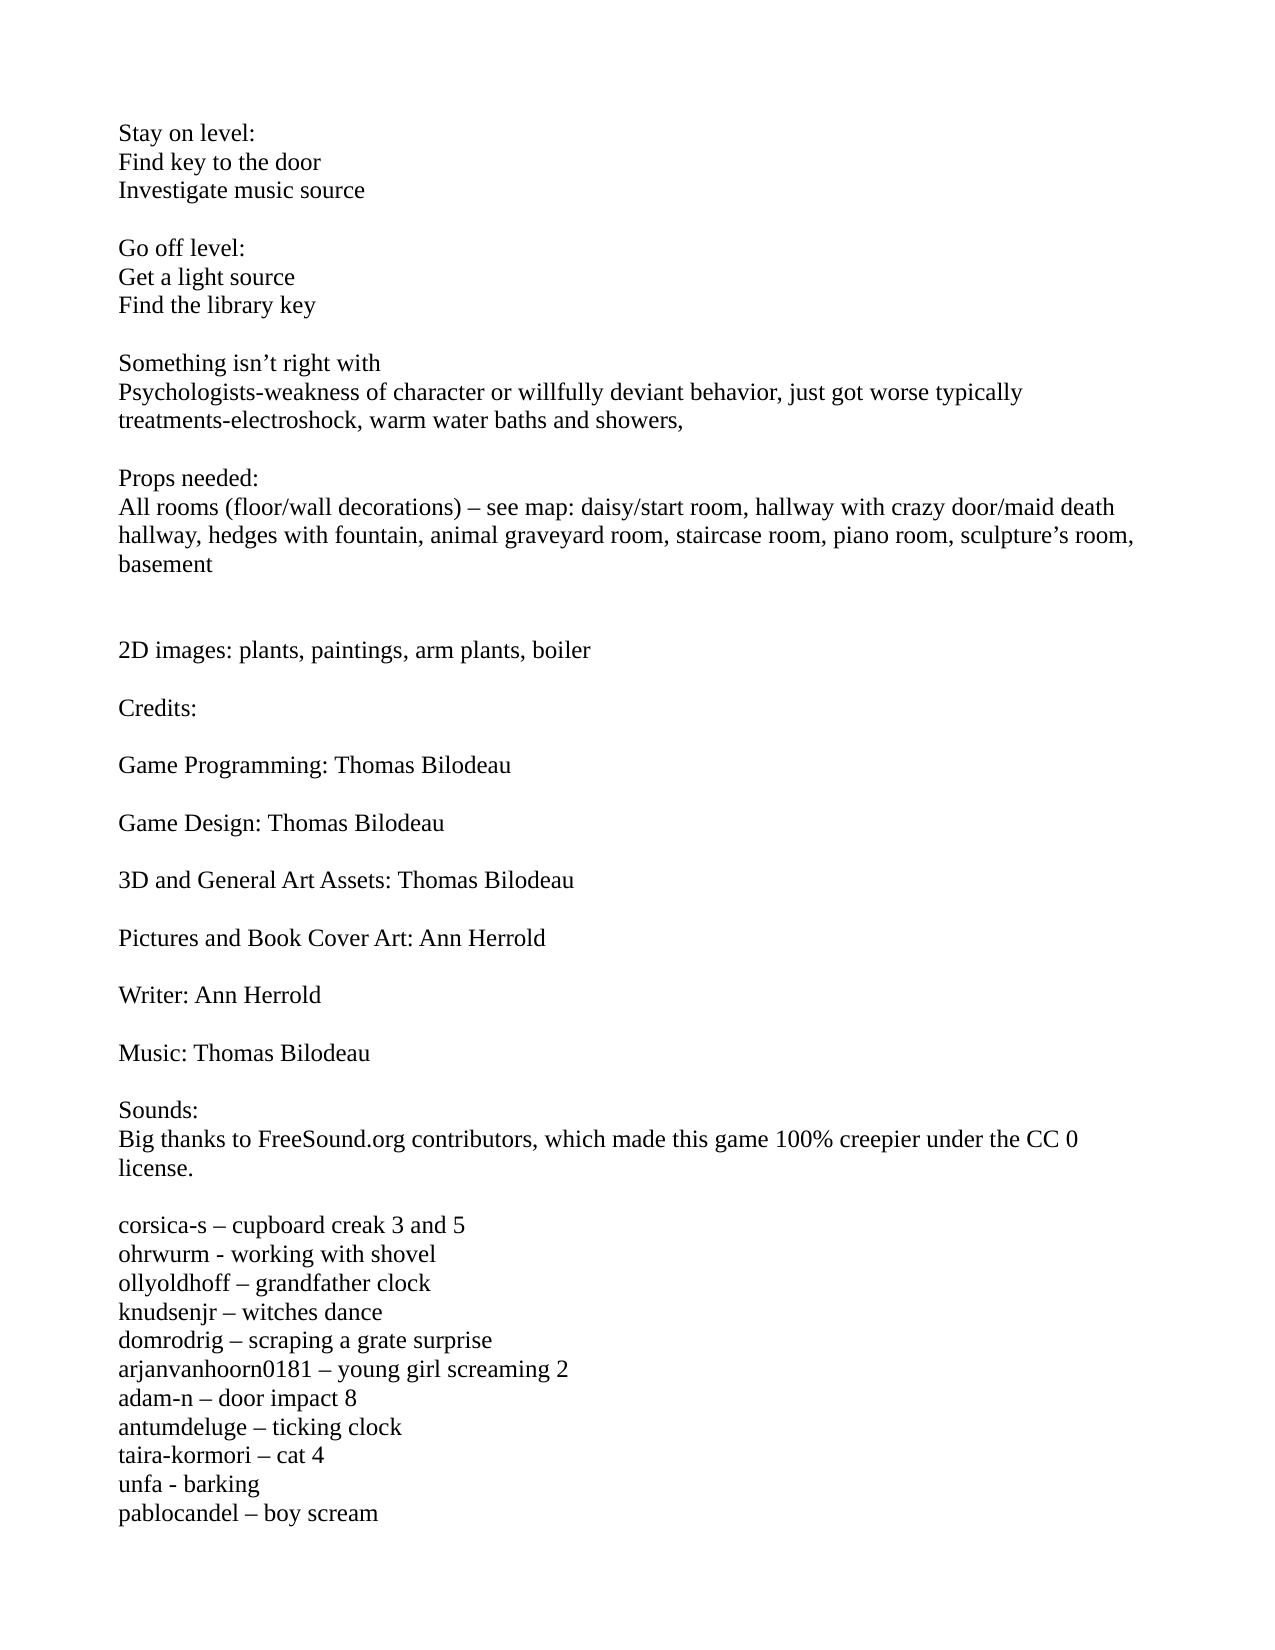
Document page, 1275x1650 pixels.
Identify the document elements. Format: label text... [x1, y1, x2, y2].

text Big thanks to FreeSound.org contributors, which made this game 100% creepier under the CC 0 license. [118, 1124, 1157, 1182]
text Get a light source [118, 262, 1157, 291]
text ollyoldhoff – grandfather clock [118, 1268, 1157, 1297]
text knudsenjr – witches dance [118, 1297, 1157, 1326]
text 2D images: plants, paintings, arm plants, boiler [118, 636, 1157, 664]
text Music: Thomas Bilodeau [118, 1038, 1157, 1067]
text antumdeluge – ticking clock [118, 1412, 1157, 1441]
text taira-kormori – cat 4 [118, 1441, 1157, 1469]
text All rooms (floor/wall decorations) – see map: daisy/start room, hallway with crazy door/maid death hallway, hedges with fountain, animal graveyard room, staircase room, piano room, sculpture’s room, basement [118, 492, 1157, 578]
text Game Design: Thomas Bilodeau [118, 808, 1157, 837]
text 3D and General Art Assets: Thomas Bilodeau [118, 866, 1157, 894]
text Pictures and Book Cover Art: Ann Herrold [118, 923, 1157, 952]
text Writer: Ann Herrold [118, 981, 1157, 1009]
text Psychologists-weakness of character or willfully deviant behavior, just got worse typically [118, 377, 1157, 406]
text ohrwurm - working with shovel [118, 1239, 1157, 1268]
text adam-n – door impact 8 [118, 1383, 1157, 1412]
text treatments-electroshock, warm water baths and showers, [118, 406, 1157, 434]
text Props needed: [118, 463, 1157, 492]
text Game Programming: Thomas Bilodeau [118, 751, 1157, 779]
text Sounds: [118, 1096, 1157, 1124]
text corsica-s – cupboard creak 3 and 5 [118, 1211, 1157, 1239]
text Find the library key [118, 291, 1157, 319]
text Credits: [118, 693, 1157, 722]
text domrodrig – scraping a grate surprise [118, 1326, 1157, 1354]
text Stay on level: [118, 118, 1157, 147]
text Something isn’t right with [118, 348, 1157, 377]
text Go off level: [118, 233, 1157, 262]
text pablocandel – boy scream [118, 1498, 1157, 1527]
text arjanvanhoorn0181 – young girl screaming 2 [118, 1354, 1157, 1383]
text unfa - barking [118, 1469, 1157, 1498]
text Investigate music source [118, 176, 1157, 204]
text Find key to the door [118, 147, 1157, 176]
